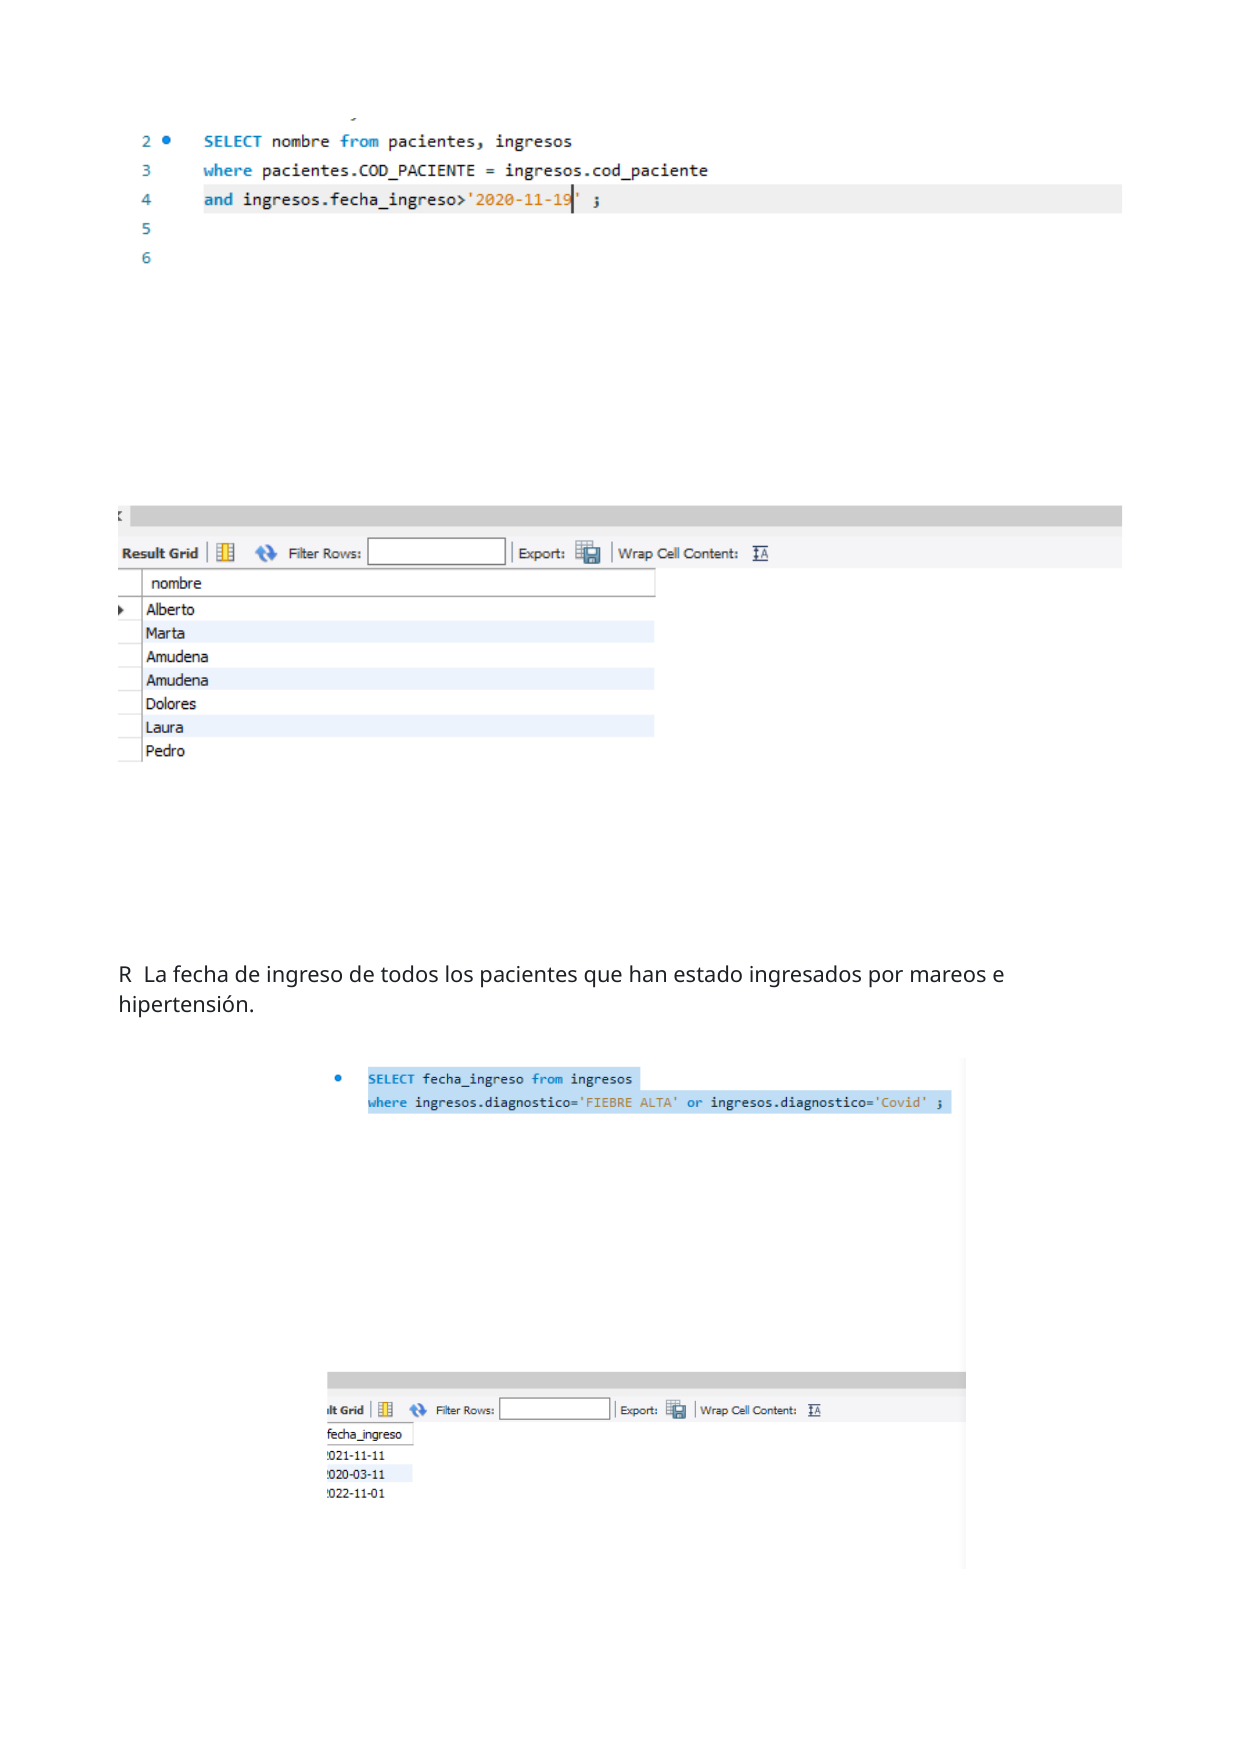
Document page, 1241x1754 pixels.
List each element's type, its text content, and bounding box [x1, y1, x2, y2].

picture [327, 1058, 966, 1569]
text R La fecha de ingreso de todos los pacientes que han estado ingresados por mareos e hipertensión. [118, 959, 1122, 1019]
picture [118, 118, 1123, 787]
